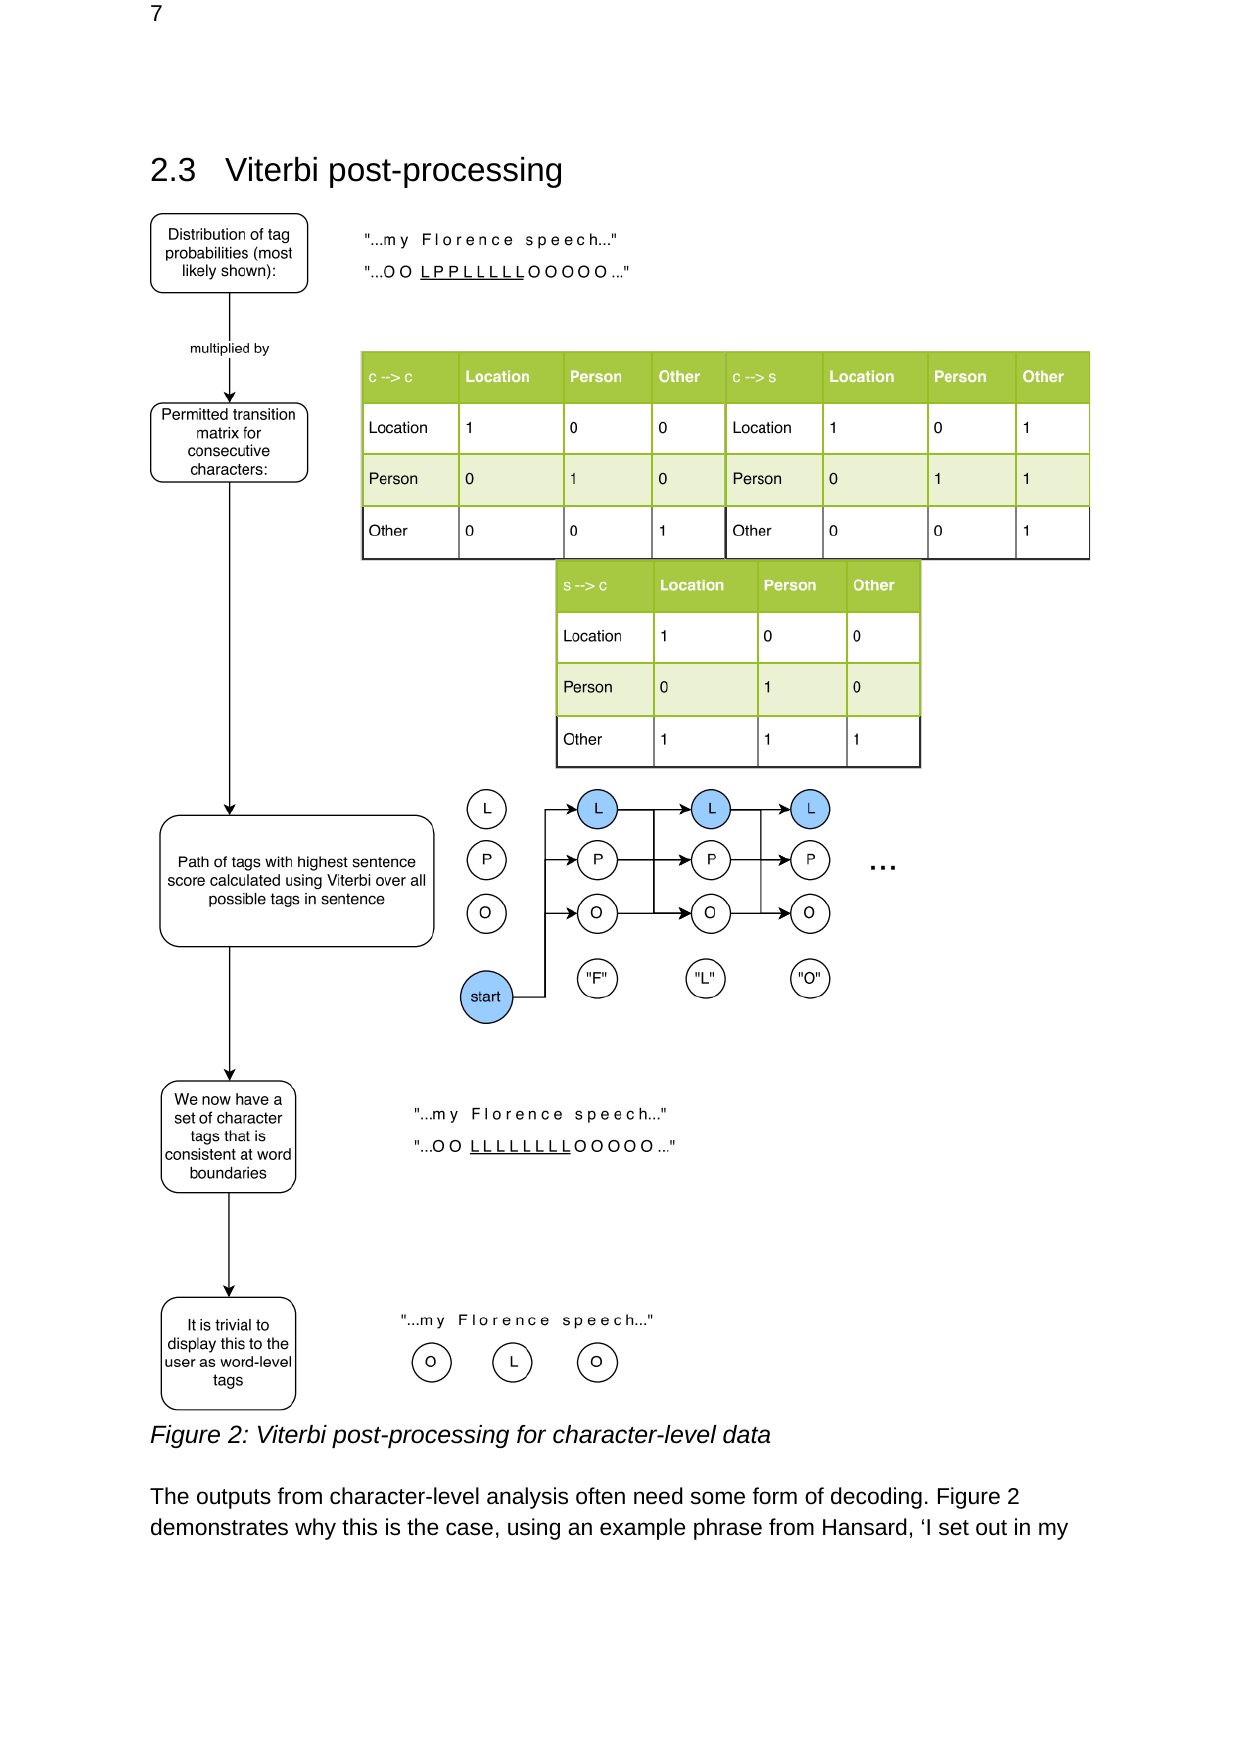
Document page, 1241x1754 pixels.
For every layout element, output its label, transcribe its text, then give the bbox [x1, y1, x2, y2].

text The outputs from character-level analysis often need some form of decoding. Figure 2 demonstrates why this is the case, using an example phrase from Hansard, ‘I set out in my [150, 1483, 1090, 1540]
subtitle Viterbi post-processing [150, 150, 1090, 188]
text Figure 2: Viterbi post-processing for character-level data [150, 1411, 1090, 1449]
picture [150, 213, 1091, 1411]
